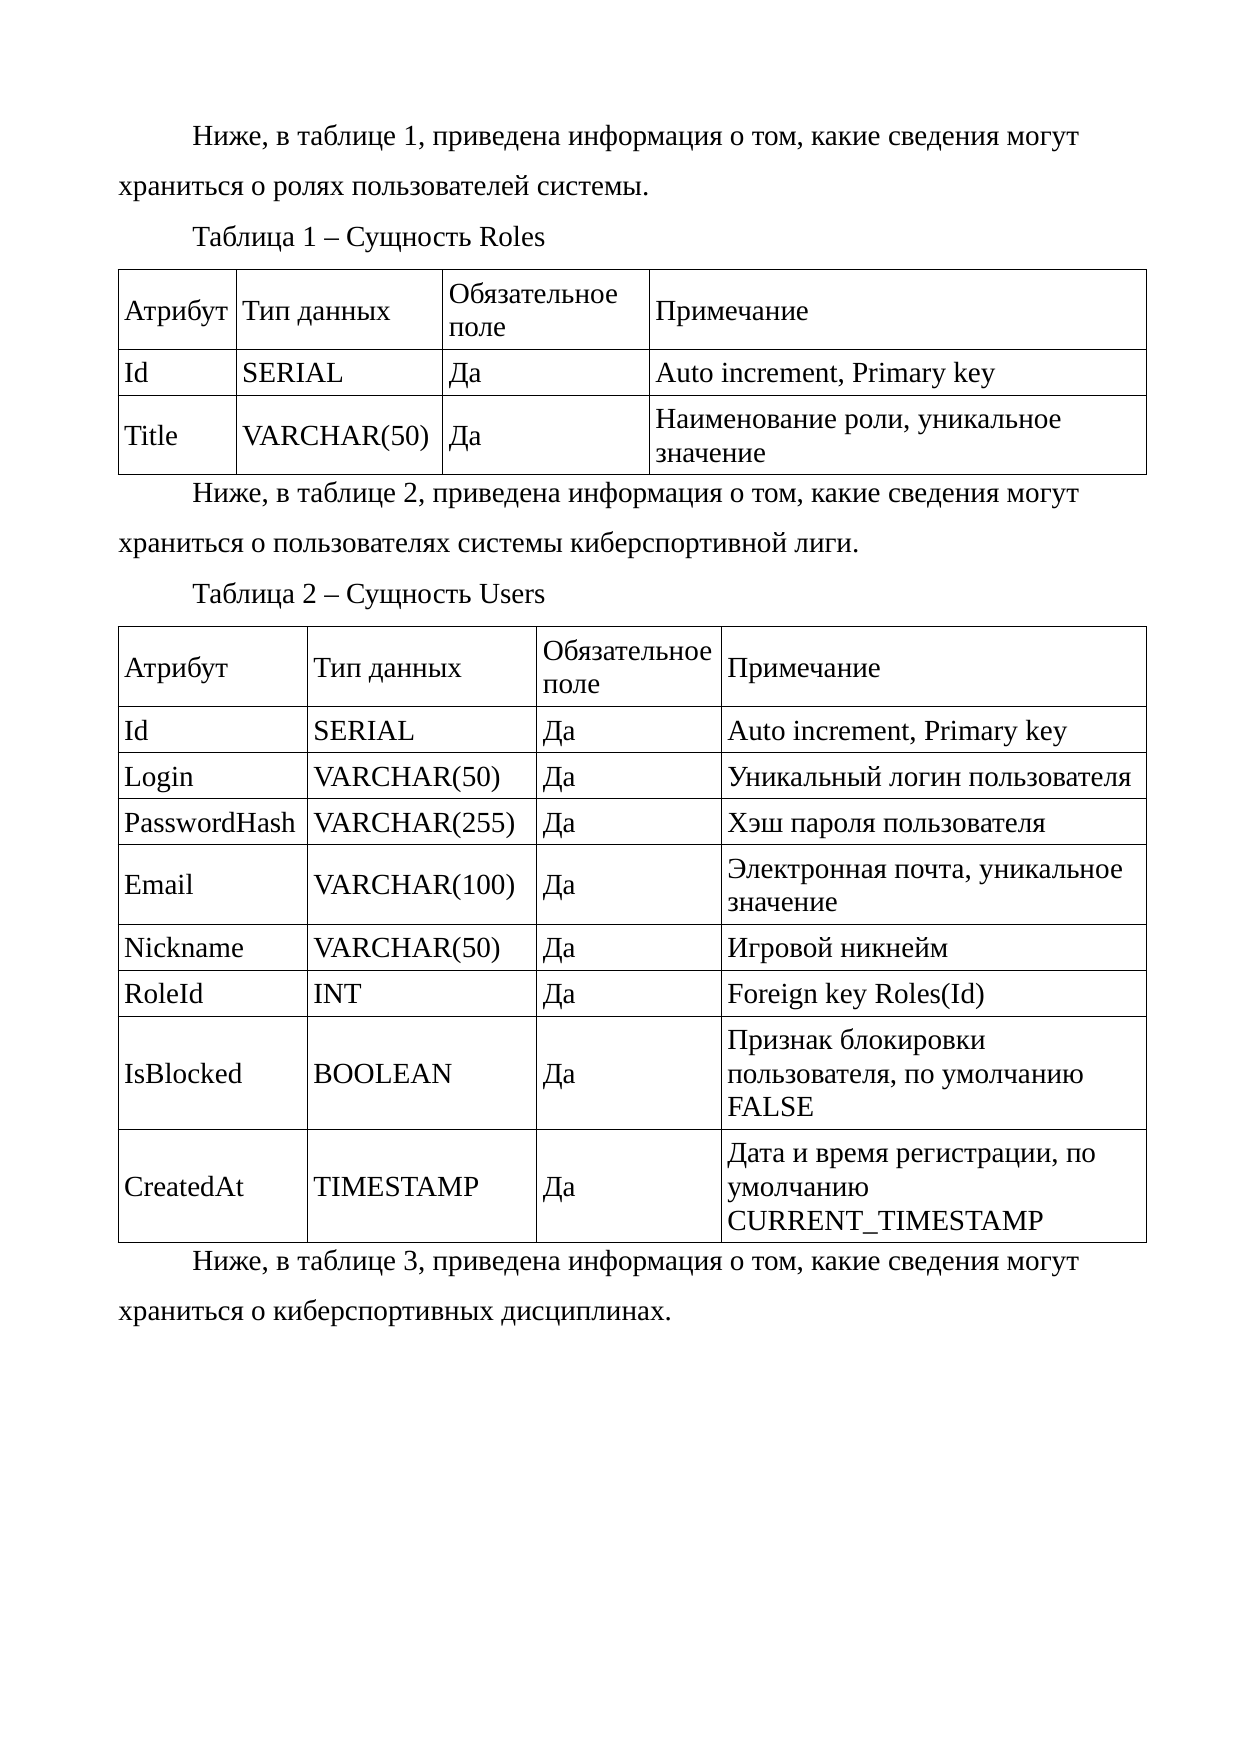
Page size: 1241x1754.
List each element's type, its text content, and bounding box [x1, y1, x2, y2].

table_cell Да [537, 1017, 721, 1129]
table_cell Игровой никнейм [722, 925, 1146, 969]
table_cell Да [537, 845, 721, 923]
text Таблица 2 – Сущность Users [118, 576, 1122, 609]
table_cell VARCHAR(50) [308, 925, 536, 969]
table_cell VARCHAR(255) [308, 799, 536, 844]
table_cell VARCHAR(50) [308, 753, 536, 798]
text Таблица 1 – Сущность Roles [118, 219, 1122, 252]
table_header Тип данных [237, 270, 442, 349]
table_cell Признак блокировки пользователя, по умолчанию FALSE [722, 1017, 1146, 1129]
table_cell SERIAL [308, 707, 536, 752]
table_cell Foreign key Roles(Id) [722, 971, 1146, 1016]
table_cell Да [537, 971, 721, 1016]
table_cell Auto increment, Primary key [722, 707, 1146, 752]
table_cell Title [119, 396, 236, 474]
table_cell INT [308, 971, 536, 1016]
table_cell Наименование роли, уникальное значение [650, 396, 1146, 474]
table_cell Да [537, 1130, 721, 1242]
table_cell BOOLEAN [308, 1017, 536, 1129]
table_cell Id [119, 350, 236, 395]
table_cell Да [537, 925, 721, 969]
table_cell Id [119, 707, 307, 752]
table_header Тип данных [308, 627, 536, 706]
table_header Атрибут [119, 270, 236, 349]
table_header Обязательное поле [537, 627, 721, 706]
text Ниже, в таблице 2, приведена информация о том, какие сведения могут храниться о пользователях системы киберспортивной лиги. [118, 475, 1122, 559]
table_cell Да [443, 350, 649, 395]
table_cell Да [443, 396, 649, 474]
table_cell TIMESTAMP [308, 1130, 536, 1242]
table_cell Да [537, 753, 721, 798]
table_header Примечание [650, 270, 1146, 349]
table_cell Дата и время регистрации, по умолчанию CURRENT_TIMESTAMP [722, 1130, 1146, 1242]
table_cell Уникальный логин пользователя [722, 753, 1146, 798]
table_cell Да [537, 707, 721, 752]
table_cell Электронная почта, уникальное значение [722, 845, 1146, 923]
table_cell VARCHAR(100) [308, 845, 536, 923]
table_cell SERIAL [237, 350, 442, 395]
table_header Примечание [722, 627, 1146, 706]
table_cell Login [119, 753, 307, 798]
table_cell Хэш пароля пользователя [722, 799, 1146, 844]
table_cell Auto increment, Primary key [650, 350, 1146, 395]
table_cell IsBlocked [119, 1017, 307, 1129]
table_header Атрибут [119, 627, 307, 706]
table_cell RoleId [119, 971, 307, 1016]
table_header Обязательное поле [443, 270, 649, 349]
text Ниже, в таблице 1, приведена информация о том, какие сведения могут храниться о ролях пользователей системы. [118, 118, 1122, 202]
table_cell Email [119, 845, 307, 923]
table_cell Nickname [119, 925, 307, 969]
table_cell Да [537, 799, 721, 844]
table_cell VARCHAR(50) [237, 396, 442, 474]
table_cell CreatedAt [119, 1130, 307, 1242]
text Ниже, в таблице 3, приведена информация о том, какие сведения могут храниться о киберспортивных дисциплинах. [118, 1243, 1122, 1327]
table_cell PasswordHash [119, 799, 307, 844]
